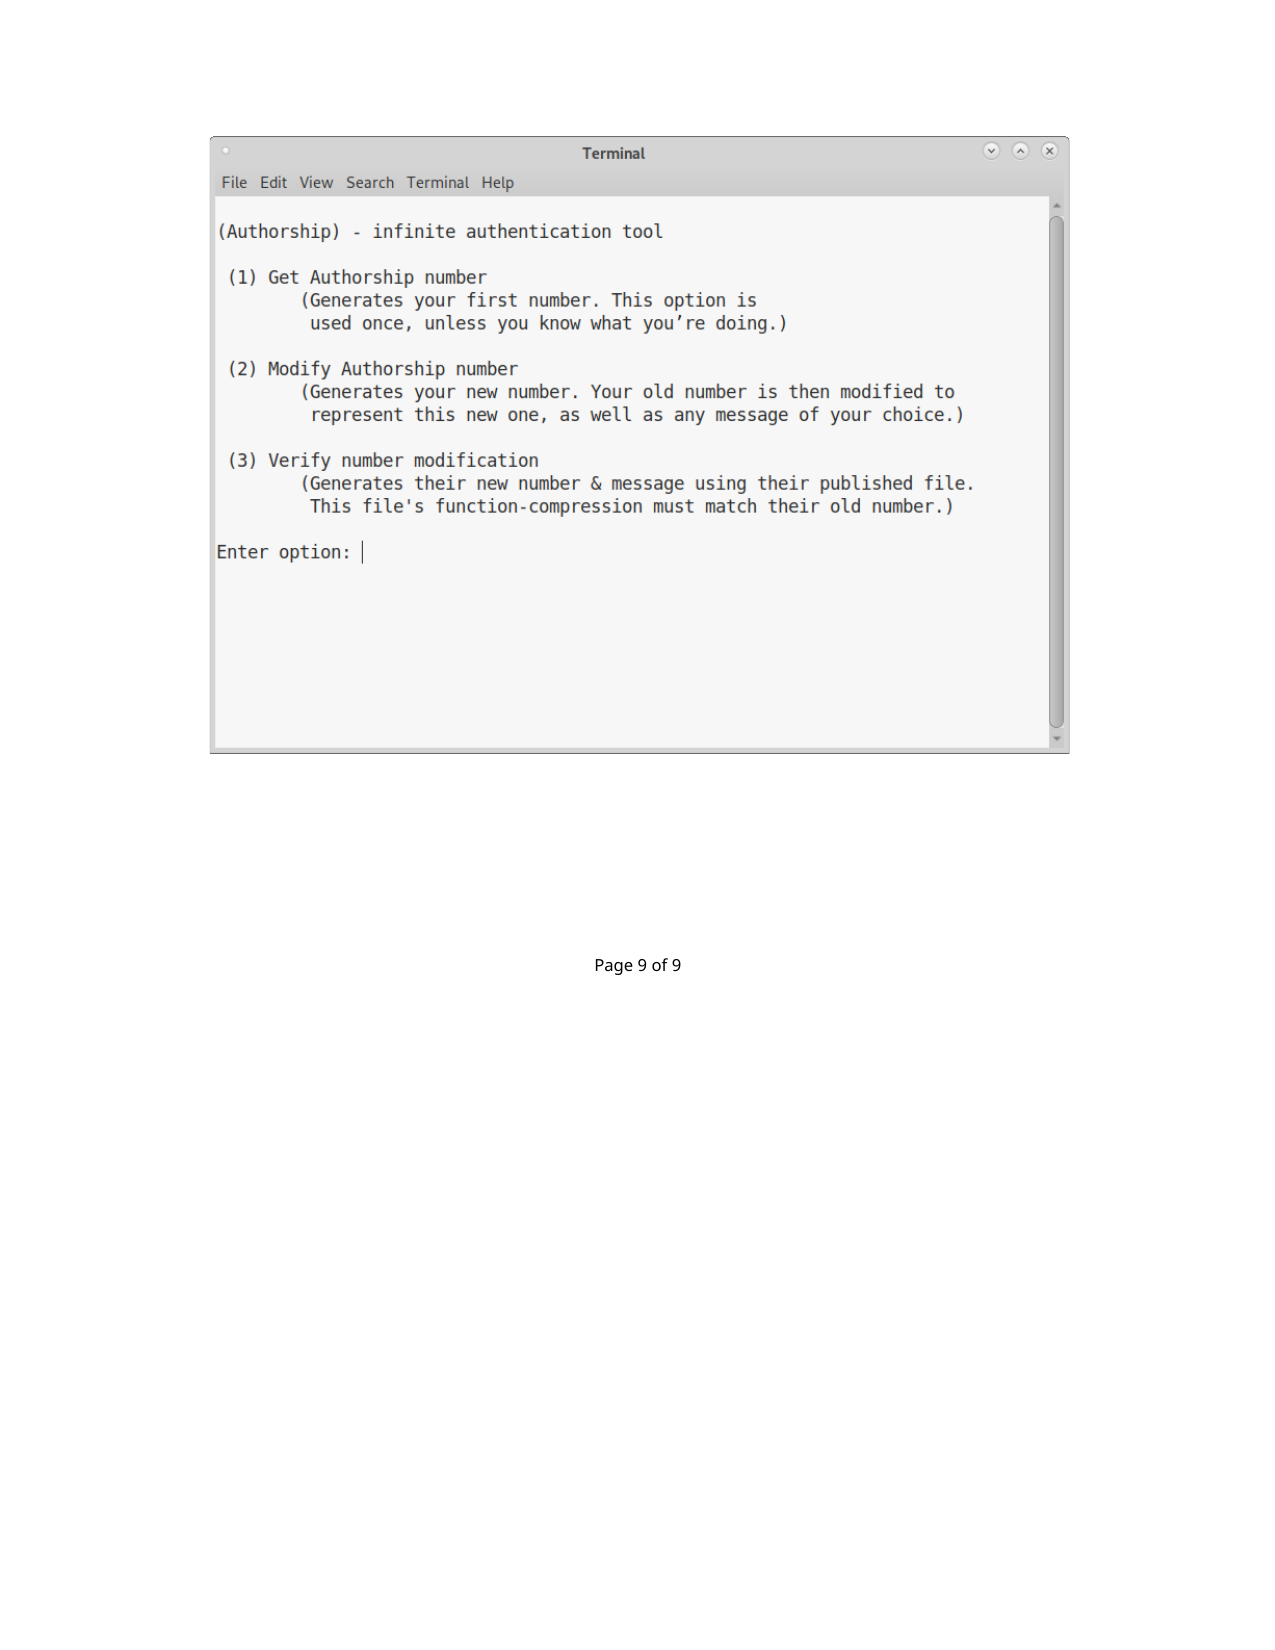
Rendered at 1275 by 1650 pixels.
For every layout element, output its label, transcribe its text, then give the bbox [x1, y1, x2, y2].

text Page 9 of 9 [118, 953, 1157, 976]
picture [209, 136, 1070, 754]
